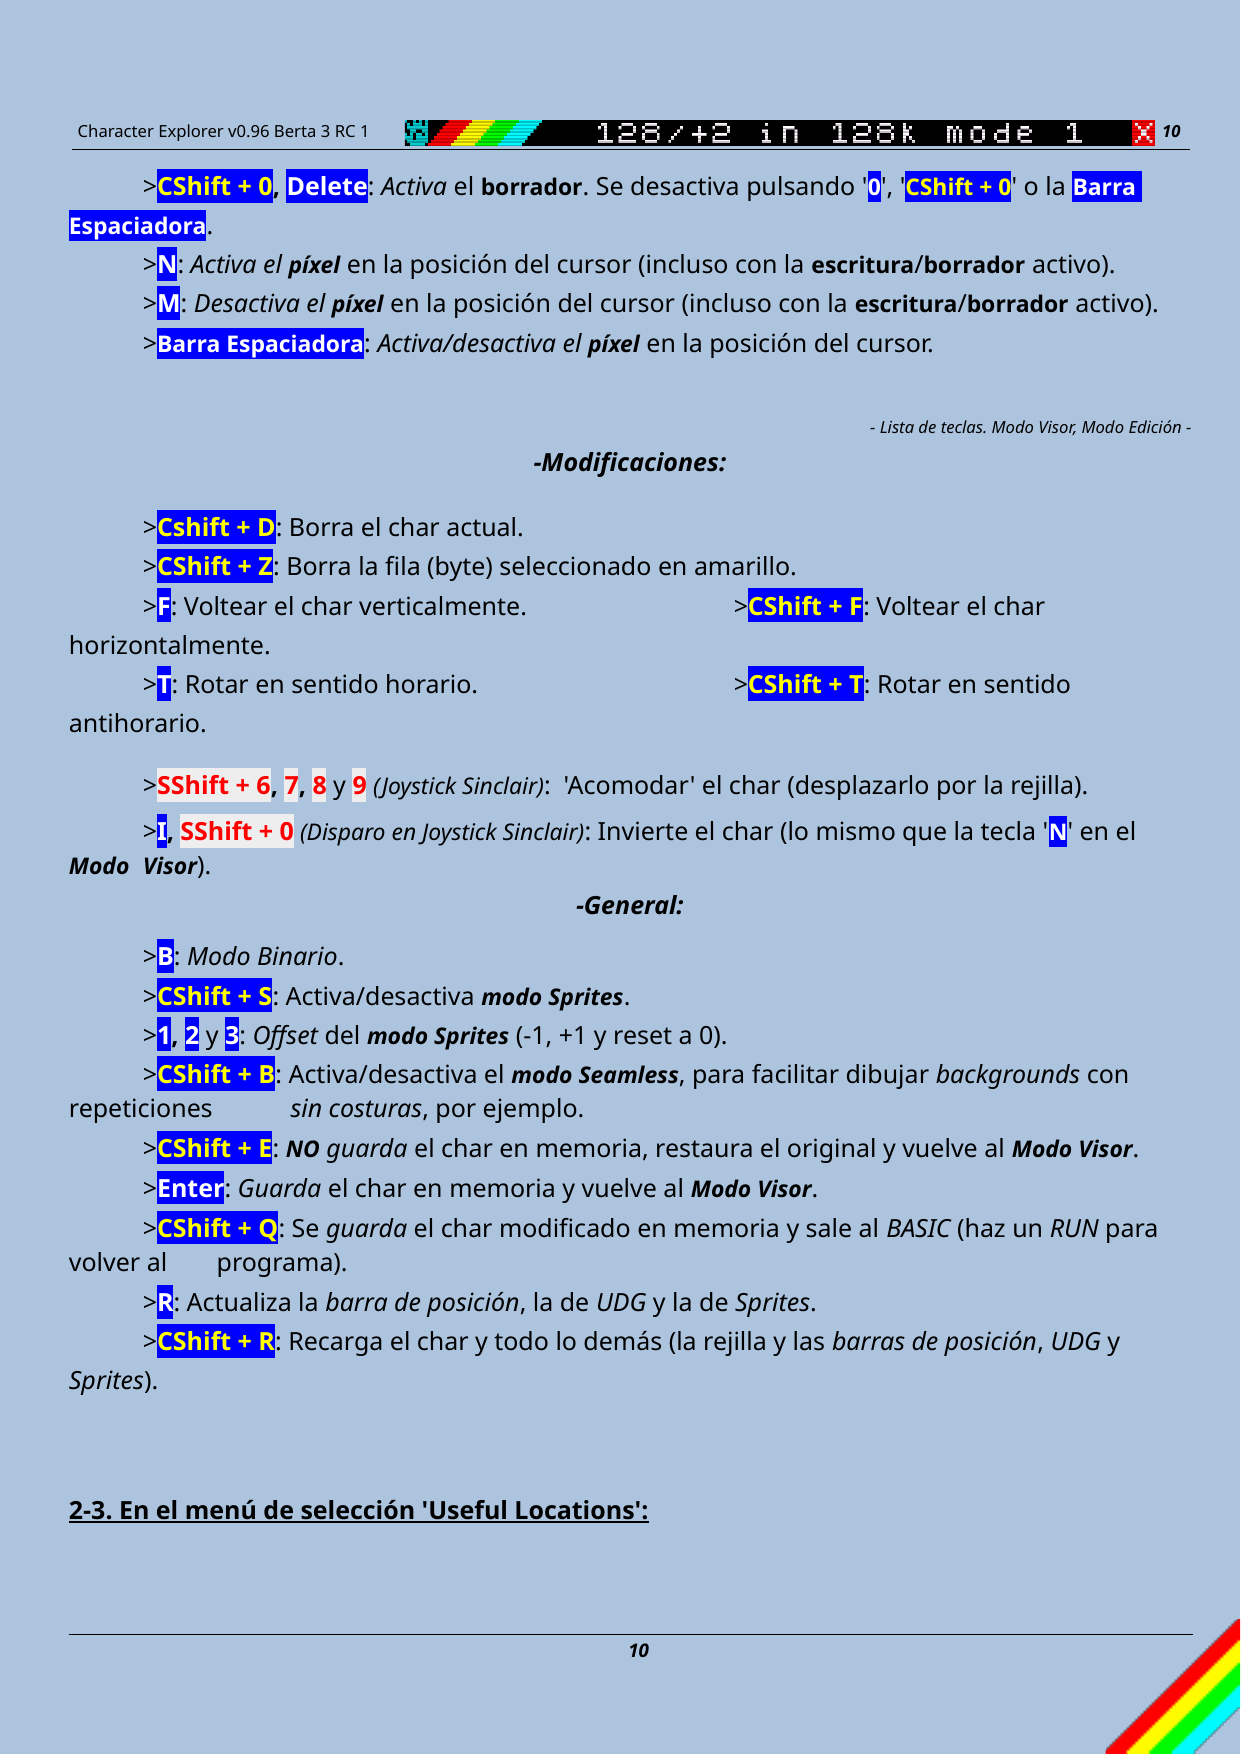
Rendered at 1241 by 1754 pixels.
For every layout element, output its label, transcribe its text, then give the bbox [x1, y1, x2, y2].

text >N: Activa el píxel en la posición del cursor (incluso con la escritura/borrador activo). [69, 247, 1193, 281]
text >CShift + Q: Se guarda el char modificado en memoria y sale al BASIC (haz un RUN para volver al programa). [69, 1211, 1193, 1279]
text >Cshift + D: Borra el char actual. [69, 510, 1193, 544]
text >B: Modo Binario. [69, 939, 1193, 973]
text -General: [69, 888, 1193, 922]
text >Barra Espaciadora: Activa/desactiva el píxel en la posición del cursor. [69, 325, 1193, 359]
text >R: Actualiza la barra de posición, la de UDG y la de Sprites. [69, 1284, 1193, 1319]
text >CShift + Z: Borra la fila (byte) seleccionado en amarillo. [69, 549, 1193, 583]
text -Modificaciones: [69, 444, 1193, 478]
text >CShift + B: Activa/desactiva el modo Seamless, para facilitar dibujar backgrounds con repeticiones sin costuras, por ejemplo. [69, 1056, 1193, 1124]
text >Enter: Guarda el char en memoria y vuelve al Modo Visor. [69, 1171, 1193, 1204]
text >SShift + 6, 7, 8 y 9 (Joystick Sinclair): 'Acomodar' el char (desplazarlo por la rejilla). [69, 768, 1193, 802]
text >M: Desactiva el píxel en la posición del cursor (incluso con la escritura/borrador activo). [69, 286, 1193, 320]
text >F: Voltear el char verticalmente. >CShift + F: Voltear el char horizontalmente. [69, 588, 1193, 661]
text >I, SShift + 0 (Disparo en Joystick Sinclair): Invierte el char (lo mismo que la tecla 'N' en el Modo Visor). [69, 814, 1193, 882]
picture [404, 120, 1155, 146]
text >CShift + R: Recarga el char y todo lo demás (la rejilla y las barras de posición, UDG y Sprites). [69, 1324, 1193, 1397]
text 2-3. En el menú de selección 'Useful Locations': [69, 1492, 1193, 1526]
text >CShift + 0, Delete: Activa el borrador. Se desactiva pulsando '0', 'CShift + 0' o la Barra Espaciadora. [69, 169, 1193, 242]
text >1, 2 y 3: Offset del modo Sprites (-1, +1 y reset a 0). [69, 1017, 1193, 1051]
text >T: Rotar en sentido horario. >CShift + T: Rotar en sentido antihorario. [69, 666, 1193, 740]
text >CShift + E: NO guarda el char en memoria, restaura el original y vuelve al Modo Visor. [69, 1131, 1193, 1164]
picture [1105, 1619, 1241, 1754]
text >CShift + S: Activa/desactiva modo Sprites. [69, 978, 1193, 1012]
text - Lista de teclas. Modo Visor, Modo Edición - [69, 416, 1193, 438]
